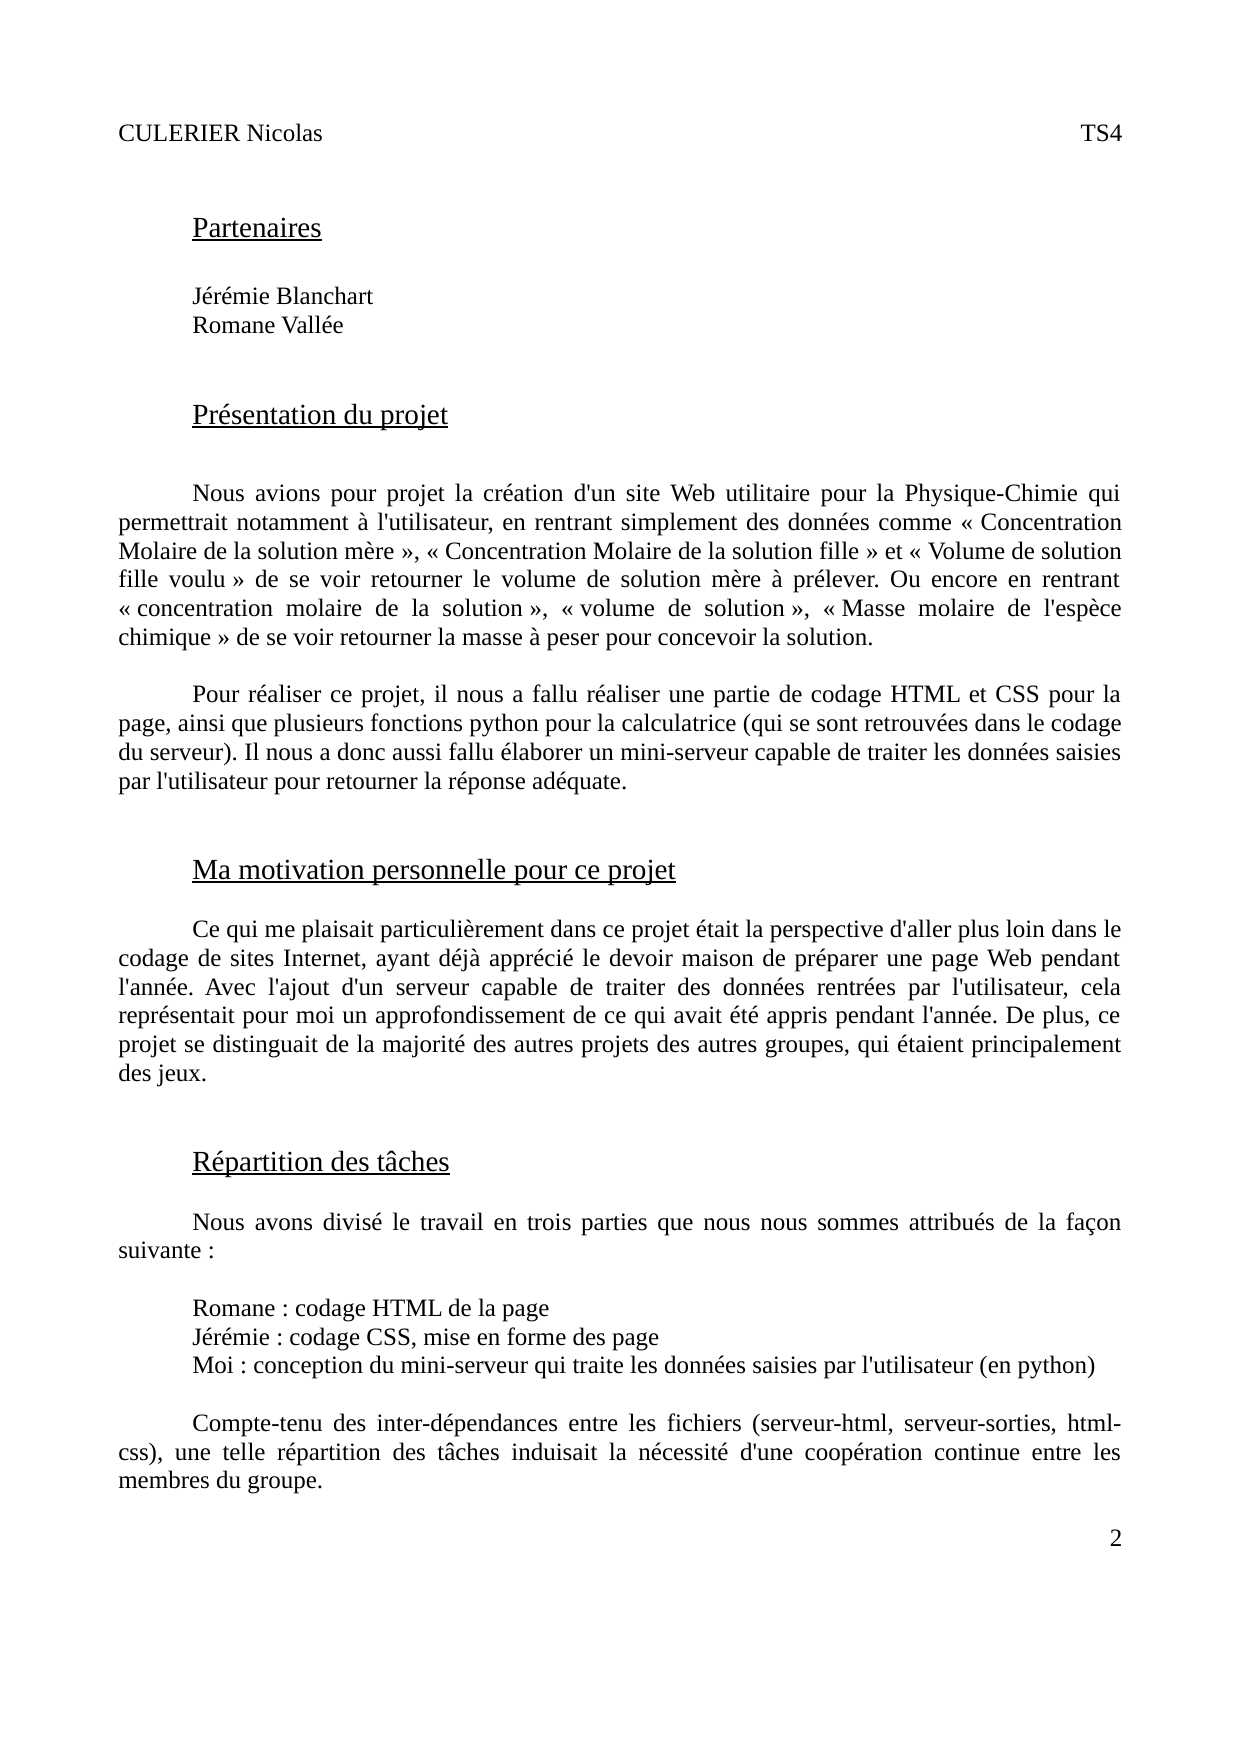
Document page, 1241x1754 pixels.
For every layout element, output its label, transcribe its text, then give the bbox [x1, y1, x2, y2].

text Pour réaliser ce projet, il nous a fallu réaliser une partie de codage HTML et CSS pour la page, ainsi que plusieurs fonctions python pour la calculatrice (qui se sont retrouvées dans le codage du serveur). Il nous a donc aussi fallu élaborer un mini-serveur capable de traiter les données saisies par l'utilisateur pour retourner la réponse adéquate. [118, 679, 1122, 794]
text Nous avions pour projet la création d'un site Web utilitaire pour la Physique-Chimie qui permettrait notamment à l'utilisateur, en rentrant simplement des données comme « Concentration Molaire de la solution mère », « Concentration Molaire de la solution fille » et « Volume de solution fille voulu » de se voir retourner le volume de solution mère à prélever. Ou encore en rentrant « concentration molaire de la solution », « volume de solution », « Masse molaire de l'espèce chimique » de se voir retourner la masse à peser pour concevoir la solution. [118, 478, 1122, 651]
text Partenaires [118, 210, 1122, 243]
text 2 [118, 1523, 1122, 1552]
text Jérémie : codage CSS, mise en forme des page [118, 1322, 1122, 1350]
text Romane Vallée [118, 311, 1122, 339]
text Répartition des tâches [118, 1144, 1122, 1178]
text Présentation du projet [118, 397, 1122, 430]
text Moi : conception du mini-serveur qui traite les données saisies par l'utilisateur (en python) [118, 1350, 1122, 1379]
text Compte-tenu des inter-dépendances entre les fichiers (serveur-html, serveur-sorties, html-css), une telle répartition des tâches induisait la nécessité d'une coopération continue entre les membres du groupe. [118, 1408, 1122, 1494]
text Ma motivation personnelle pour ce projet [118, 852, 1122, 886]
text Jérémie Blanchart [118, 277, 1122, 311]
text Romane : codage HTML de la page [118, 1293, 1122, 1322]
text Nous avons divisé le travail en trois parties que nous nous sommes attribués de la façon suivante : [118, 1207, 1122, 1264]
text Ce qui me plaisait particulièrement dans ce projet était la perspective d'aller plus loin dans le codage de sites Internet, ayant déjà apprécié le devoir maison de préparer une page Web pendant l'année. Avec l'ajout d'un serveur capable de traiter des données rentrées par l'utilisateur, cela représentait pour moi un approfondissement de ce qui avait été appris pendant l'année. De plus, ce projet se distinguait de la majorité des autres projets des autres groupes, qui étaient principalement des jeux. [118, 914, 1122, 1087]
